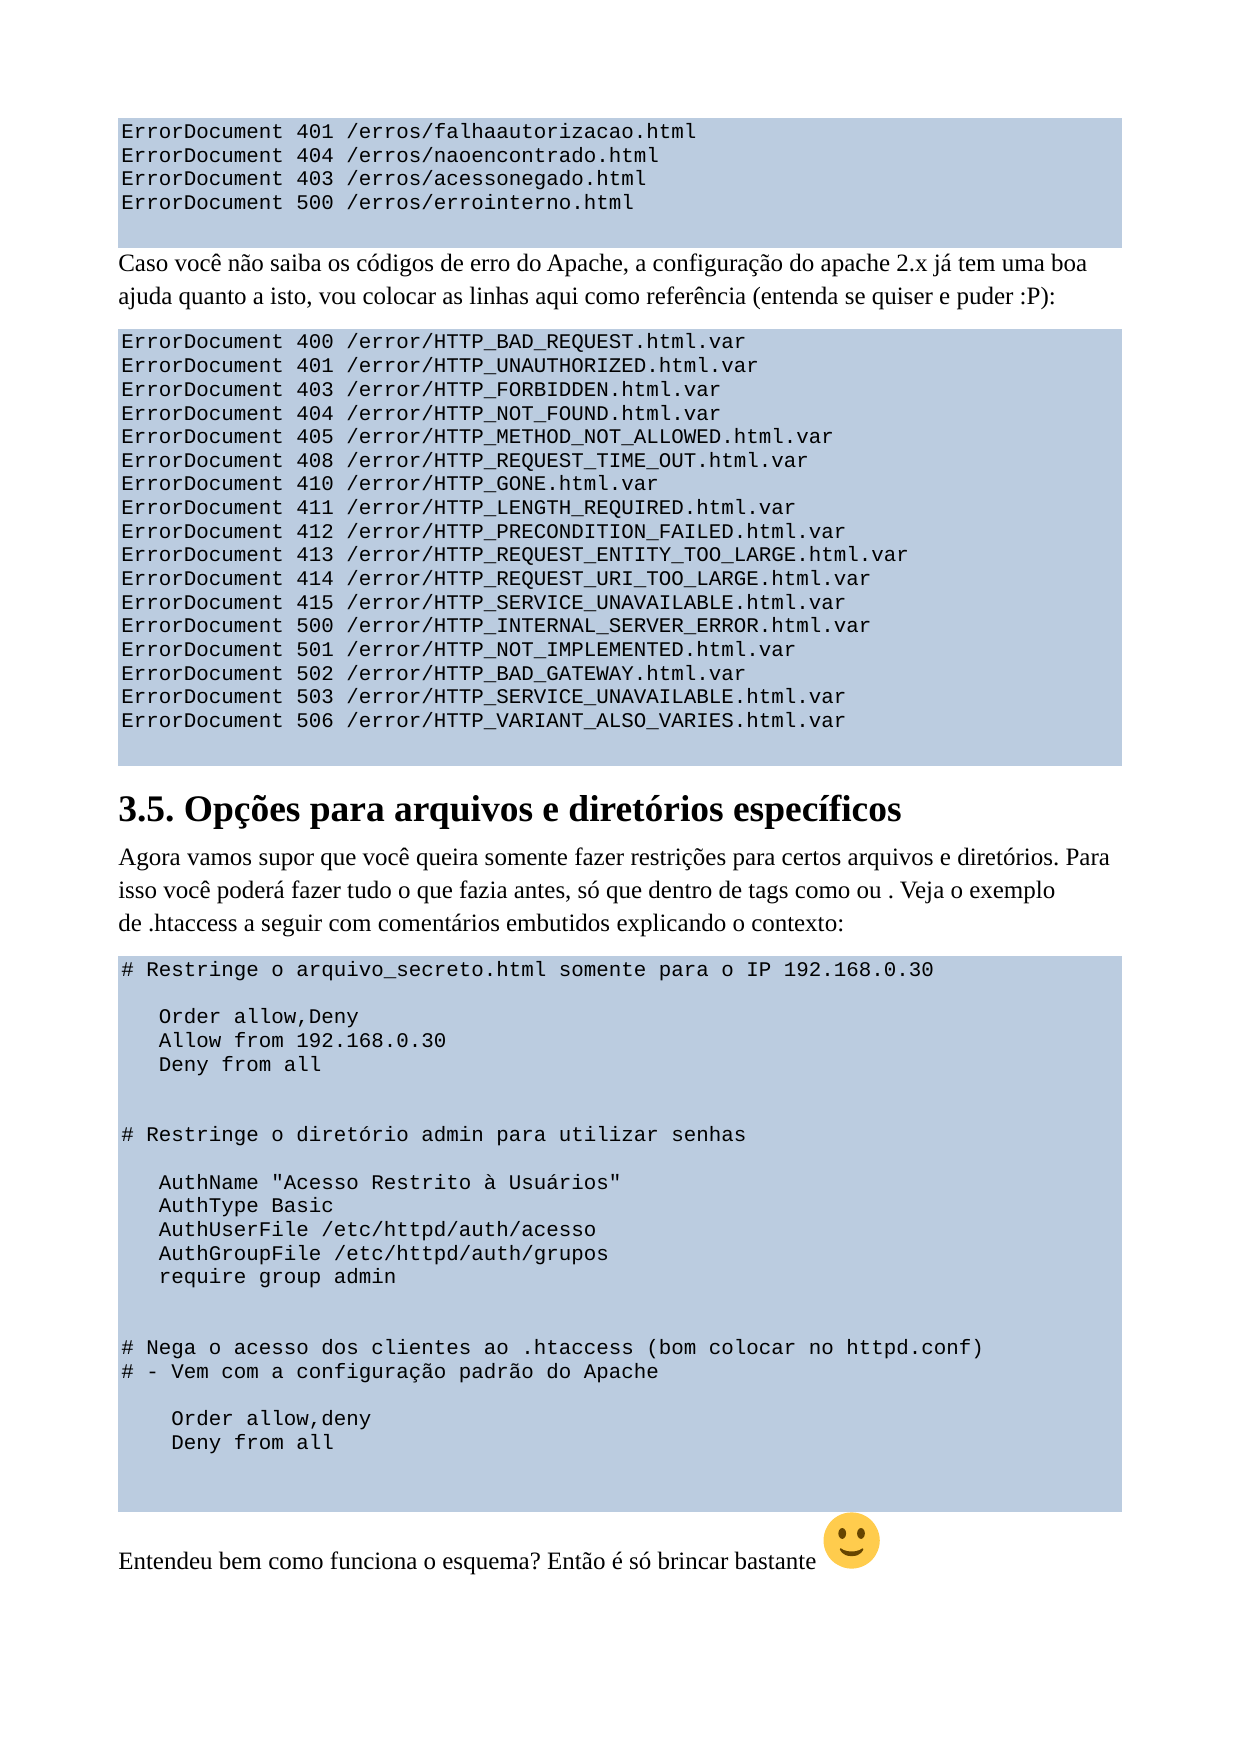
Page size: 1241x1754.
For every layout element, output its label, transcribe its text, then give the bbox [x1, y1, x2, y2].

text Caso você não saiba os códigos de erro do Apache, a configuração do apache 2.x já tem uma boa ajuda quanto a isto, vou colocar as linhas aqui como referência (entenda se quiser e puder :P): [118, 248, 1122, 310]
table_header ErrorDocument 401 /erros/falhaautorizacao.html ErrorDocument 404 /erros/naoencontrado.html ErrorDocument 403 /erros/acessonegado.html ErrorDocument 500 /erros/errointerno.html [118, 118, 1122, 248]
text Agora vamos supor que você queira somente fazer restrições para certos arquivos e diretórios. Para isso você poderá fazer tudo o que fazia antes, só que dentro de tags como ou . Veja o exemplo de .htaccess a seguir com comentários embutidos explicando o contexto: [118, 842, 1122, 937]
subtitle 3.5. Opções para arquivos e diretórios específicos [118, 787, 1122, 830]
text Entendeu bem como funciona o esquema? Então é só brincar bastante [118, 1512, 1122, 1575]
table_header ErrorDocument 400 /error/HTTP_BAD_REQUEST.html.var ErrorDocument 401 /error/HTTP_UNAUTHORIZED.html.var ErrorDocument 403 /error/HTTP_FORBIDDEN.html.var ErrorDocument 404 /error/HTTP_NOT_FOUND.html.var ErrorDocument 405 /error/HTTP_METHOD_NOT_ALLOWED.html.var ErrorDocument 408 /error/HTTP_REQUEST_TIME_OUT.html.var ErrorDocument 410 /error/HTTP_GONE.html.var ErrorDocument 411 /error/HTTP_LENGTH_REQUIRED.html.var ErrorDocument 412 /error/HTTP_PRECONDITION_FAILED.html.var ErrorDocument 413 /error/HTTP_REQUEST_ENTITY_TOO_LARGE.html.var ErrorDocument 414 /error/HTTP_REQUEST_URI_TOO_LARGE.html.var ErrorDocument 415 /error/HTTP_SERVICE_UNAVAILABLE.html.var ErrorDocument 500 /error/HTTP_INTERNAL_SERVER_ERROR.html.var ErrorDocument 501 /error/HTTP_NOT_IMPLEMENTED.html.var ErrorDocument 502 /error/HTTP_BAD_GATEWAY.html.var ErrorDocument 503 /error/HTTP_SERVICE_UNAVAILABLE.html.var ErrorDocument 506 /error/HTTP_VARIANT_ALSO_VARIES.html.var [118, 329, 1122, 766]
table_header # Restringe o arquivo_secreto.html somente para o IP 192.168.0.30 Order allow,Deny Allow from 192.168.0.30 Deny from all # Restringe o diretório admin para utilizar senhas AuthName "Acesso Restrito à Usuários" AuthType Basic AuthUserFile /etc/httpd/auth/acesso AuthGroupFile /etc/httpd/auth/grupos require group admin # Nega o acesso dos clientes ao .htaccess (bom colocar no httpd.conf) # - Vem com a configuração padrão do Apache Order allow,deny Deny from all [118, 956, 1122, 1512]
